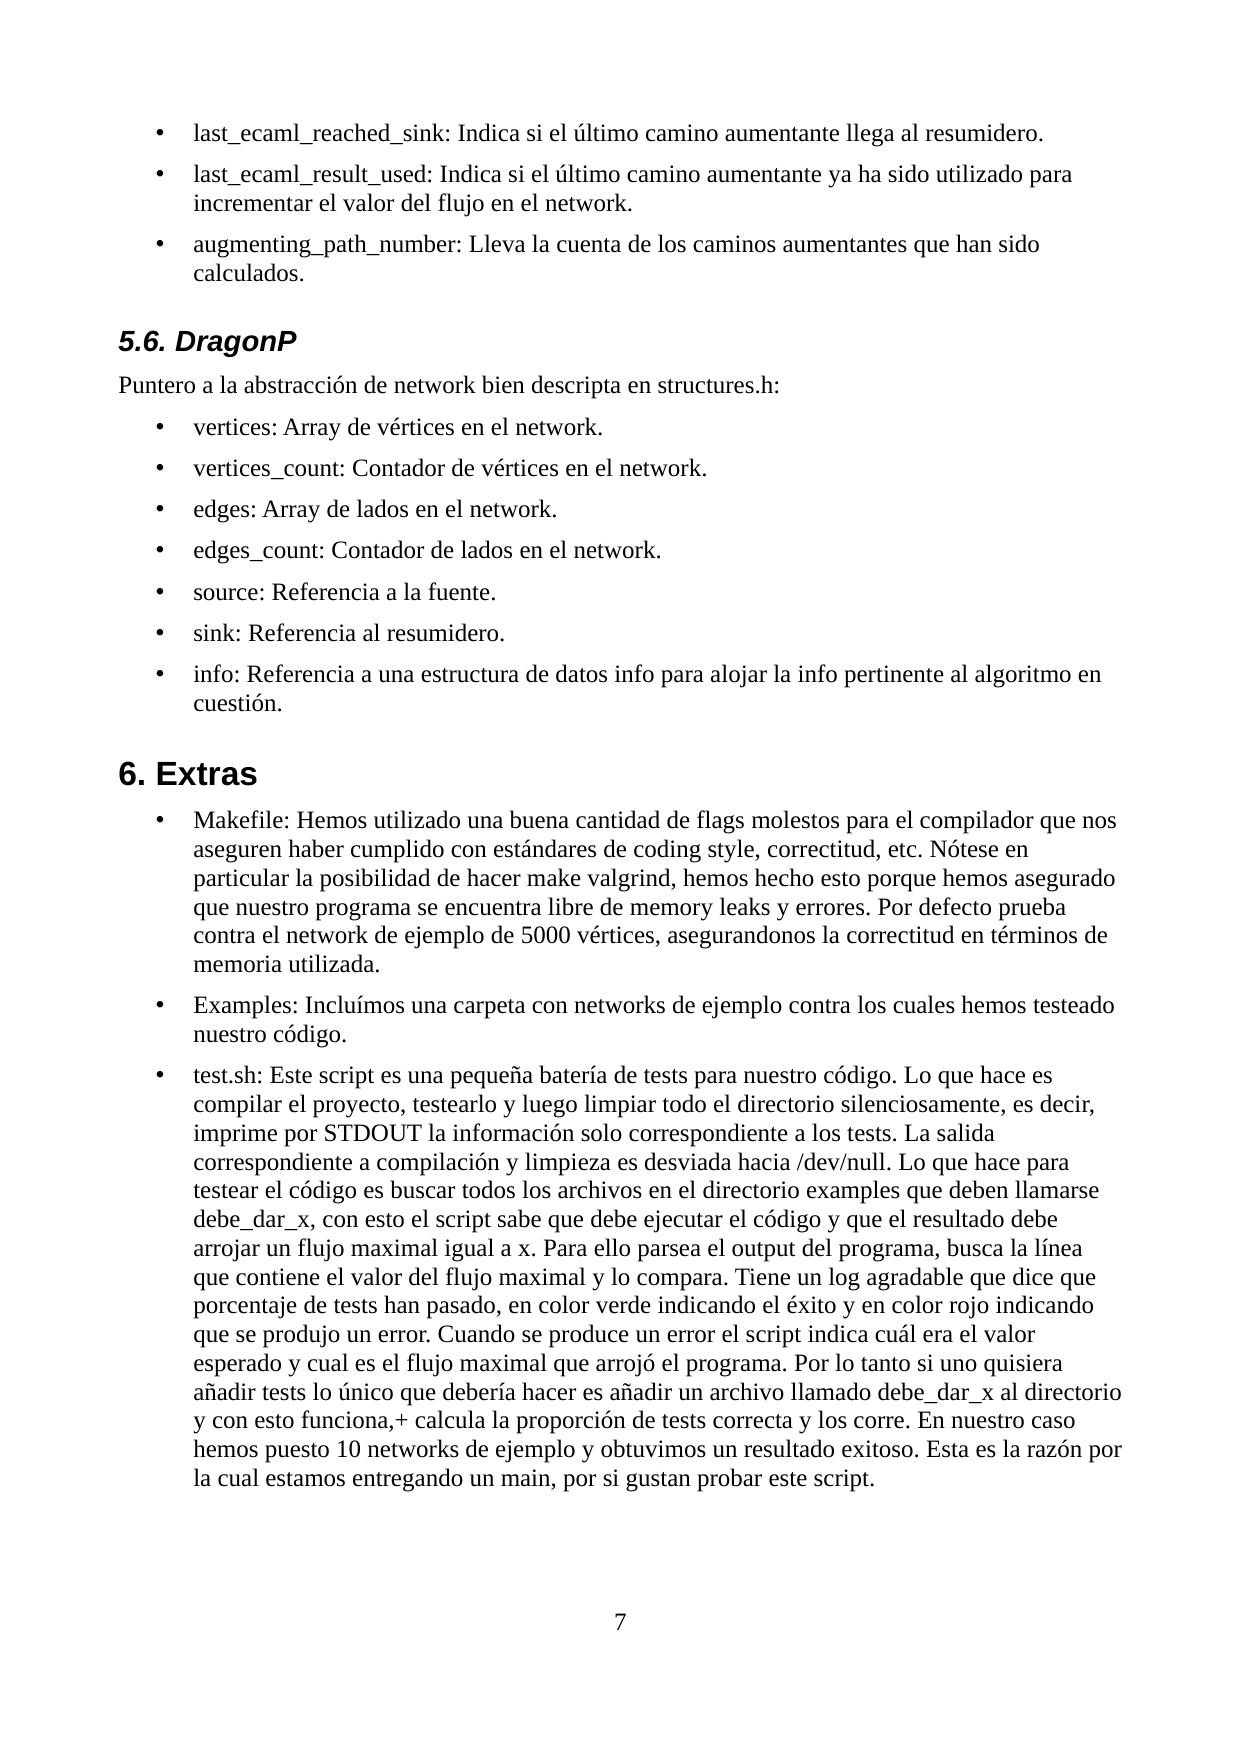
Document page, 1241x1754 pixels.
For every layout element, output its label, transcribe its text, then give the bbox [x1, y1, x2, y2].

list edges: Array de lados en el network. [156, 494, 1122, 523]
list test.sh: Este script es una pequeña batería de tests para nuestro código. Lo que hace es compilar el proyecto, testearlo y luego limpiar todo el directorio silenciosamente, es decir, imprime por STDOUT la información solo correspondiente a los tests. La salida correspondiente a compilación y limpieza es desviada hacia /dev/null. Lo que hace para testear el código es buscar todos los archivos en el directorio examples que deben llamarse debe_dar_x, con esto el script sabe que debe ejecutar el código y que el resultado debe arrojar un flujo maximal igual a x. Para ello parsea el output del programa, busca la línea que contiene el valor del flujo maximal y lo compara. Tiene un log agradable que dice que porcentaje de tests han pasado, en color verde indicando el éxito y en color rojo indicando que se produjo un error. Cuando se produce un error el script indica cuál era el valor esperado y cual es el flujo maximal que arrojó el programa. Por lo tanto si uno quisiera añadir tests lo único que debería hacer es añadir un archivo llamado debe_dar_x al directorio y con esto funciona,+ calcula la proporción de tests correcta y los corre. En nuestro caso hemos puesto 10 networks de ejemplo y obtuvimos un resultado exitoso. Esta es la razón por la cual estamos entregando un main, por si gustan probar este script. [156, 1060, 1122, 1492]
list edges_count: Contador de lados en el network. [156, 535, 1122, 564]
list vertices: Array de vértices en el network. [156, 412, 1122, 440]
subtitle Extras [118, 754, 1122, 793]
list sink: Referencia al resumidero. [156, 618, 1122, 647]
list vertices_count: Contador de vértices en el network. [156, 453, 1122, 482]
list last_ecaml_result_used: Indica si el último camino aumentante ya ha sido utilizado para incrementar el valor del flujo en el network. [156, 159, 1122, 217]
subtitle DragonP [118, 324, 1122, 358]
list last_ecaml_reached_sink: Indica si el último camino aumentante llega al resumidero. [156, 118, 1122, 147]
list info: Referencia a una estructura de datos info para alojar la info pertinente al algoritmo en cuestión. [156, 659, 1122, 717]
list Makefile: Hemos utilizado una buena cantidad de flags molestos para el compilador que nos aseguren haber cumplido con estándares de coding style, correctitud, etc. Nótese en particular la posibilidad de hacer make valgrind, hemos hecho esto porque hemos asegurado que nuestro programa se encuentra libre de memory leaks y errores. Por defecto prueba contra el network de ejemplo de 5000 vértices, asegurandonos la correctitud en términos de memoria utilizada. [156, 805, 1122, 978]
text Puntero a la abstracción de network bien descripta en structures.h: [118, 370, 1122, 399]
list source: Referencia a la fuente. [156, 577, 1122, 605]
list Examples: Incluímos una carpeta con networks de ejemplo contra los cuales hemos testeado nuestro código. [156, 990, 1122, 1048]
list augmenting_path_number: Lleva la cuenta de los caminos aumentantes que han sido calculados. [156, 229, 1122, 287]
